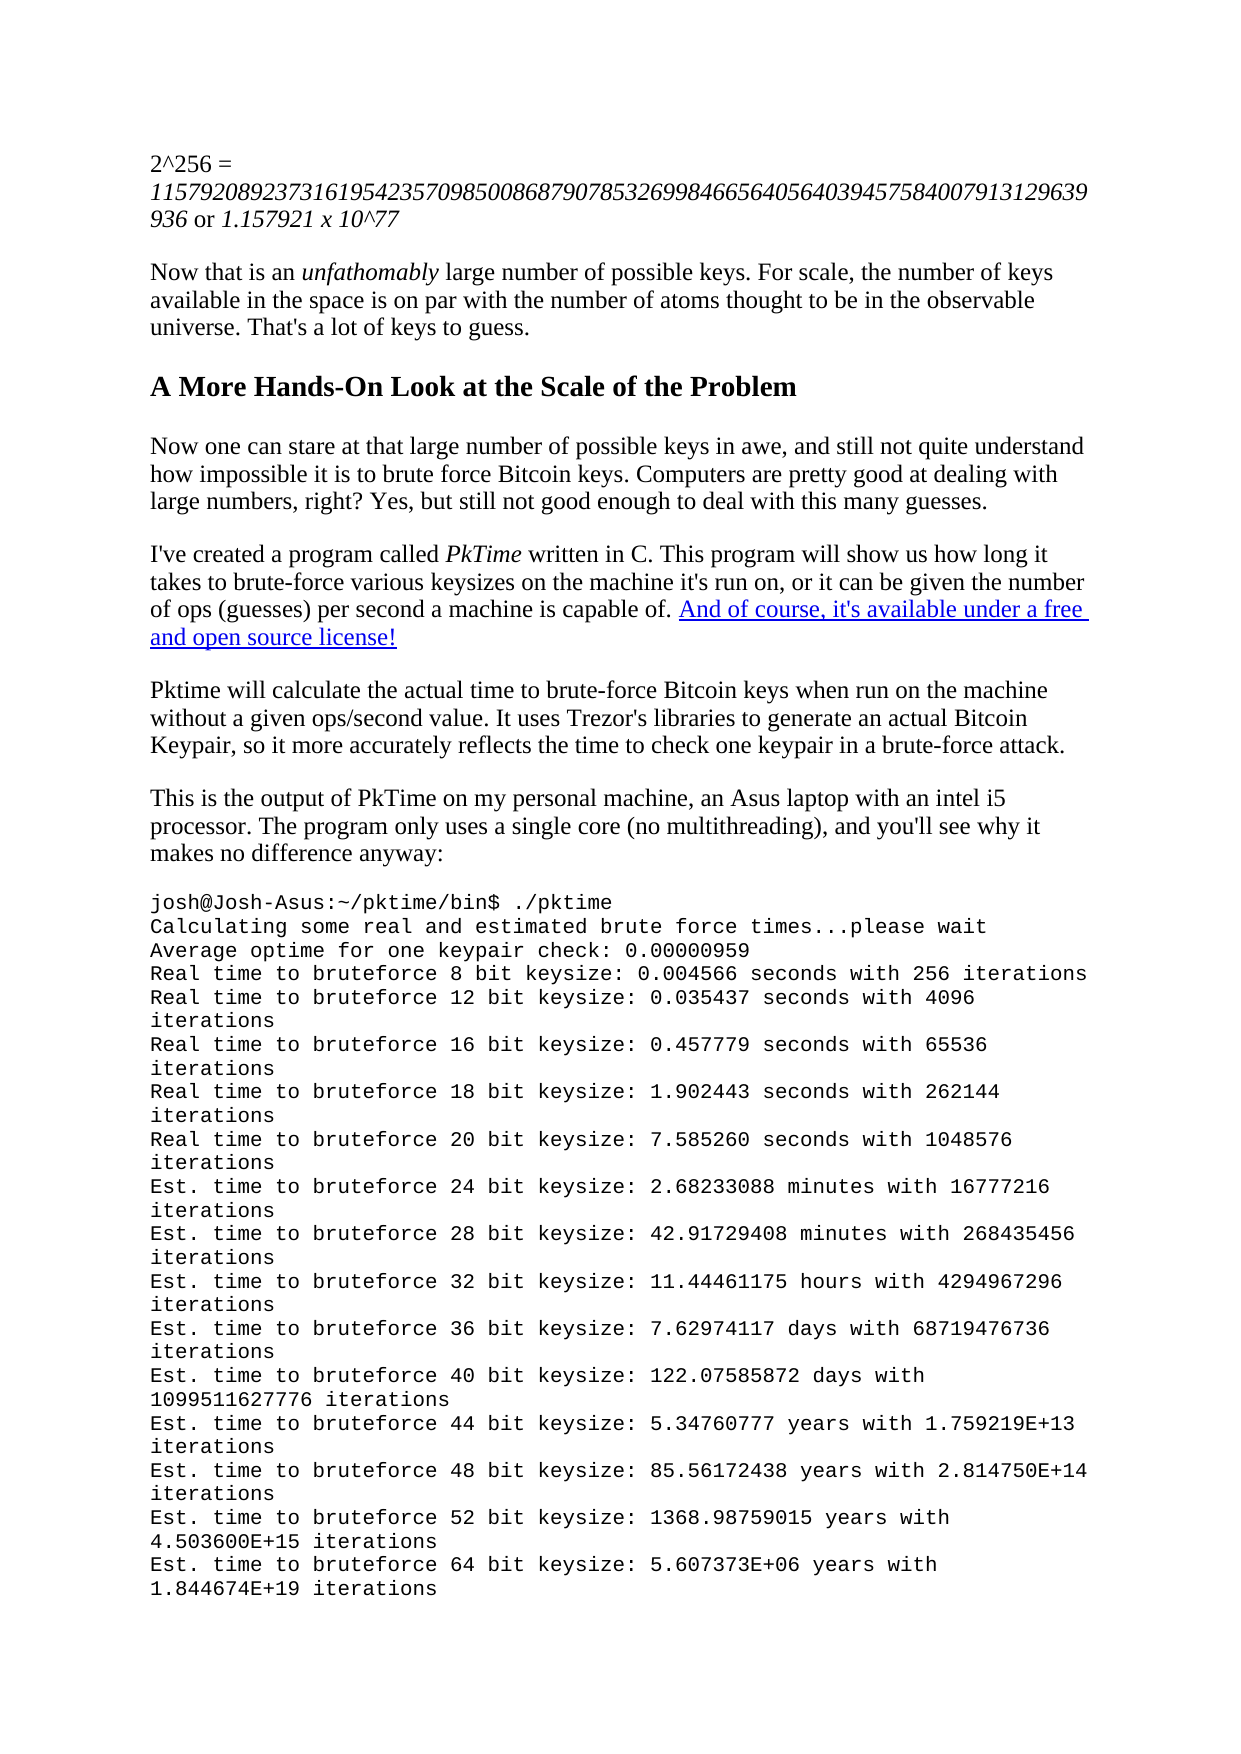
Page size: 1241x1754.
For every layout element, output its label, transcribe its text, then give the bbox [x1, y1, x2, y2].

text I've created a program called PkTime written in C. This program will show us how long it takes to brute-force various keysizes on the machine it's run on, or it can be given the number of ops (guesses) per second a machine is capable of. And of course, it's available under a free and open source license! [150, 540, 1090, 651]
text Est. time to bruteforce 28 bit keysize: 42.91729408 minutes with 268435456 iterations [150, 1223, 1090, 1271]
text Real time to bruteforce 18 bit keysize: 1.902443 seconds with 262144 iterations [150, 1081, 1090, 1129]
text Est. time to bruteforce 36 bit keysize: 7.62974117 days with 68719476736 iterations [150, 1318, 1090, 1365]
text Now one can stare at that large number of possible keys in awe, and still not quite understand how impossible it is to brute force Bitcoin keys. Computers are pretty good at dealing with large numbers, right? Yes, but still not good enough to deal with this many guesses. [150, 432, 1090, 515]
text Real time to bruteforce 16 bit keysize: 0.457779 seconds with 65536 iterations [150, 1034, 1090, 1081]
text Est. time to bruteforce 52 bit keysize: 1368.98759015 years with 4.503600E+15 iterations [150, 1507, 1090, 1554]
text Est. time to bruteforce 24 bit keysize: 2.68233088 minutes with 16777216 iterations [150, 1176, 1090, 1223]
text Real time to bruteforce 20 bit keysize: 7.585260 seconds with 1048576 iterations [150, 1129, 1090, 1176]
text Est. time to bruteforce 32 bit keysize: 11.44461175 hours with 4294967296 iterations [150, 1271, 1090, 1318]
text Calculating some real and estimated brute force times...please wait [150, 916, 1090, 939]
text Est. time to bruteforce 44 bit keysize: 5.34760777 years with 1.759219E+13 iterations [150, 1412, 1090, 1460]
text Real time to bruteforce 12 bit keysize: 0.035437 seconds with 4096 iterations [150, 987, 1090, 1034]
text Est. time to bruteforce 64 bit keysize: 5.607373E+06 years with 1.844674E+19 iterations [150, 1554, 1090, 1602]
text Average optime for one keypair check: 0.00000959 [150, 939, 1090, 963]
text Now that is an unfathomably large number of possible keys. For scale, the number of keys available in the space is on par with the number of atoms thought to be in the observable universe. That's a lot of keys to guess. [150, 258, 1090, 341]
text Est. time to bruteforce 40 bit keysize: 122.07585872 days with 1099511627776 iterations [150, 1365, 1090, 1412]
text Est. time to bruteforce 48 bit keysize: 85.56172438 years with 2.814750E+14 iterations [150, 1460, 1090, 1507]
text 2^256 = 115792089237316195423570985008687907853269984665640564039457584007913129639936 or 1.157921 x 10^77 [150, 150, 1090, 233]
text josh@Josh-Asus:~/pktime/bin$ ./pktime [150, 892, 1090, 916]
text Real time to bruteforce 8 bit keysize: 0.004566 seconds with 256 iterations [150, 963, 1090, 987]
text Pktime will calculate the actual time to brute-force Bitcoin keys when run on the machine without a given ops/second value. It uses Trezor's libraries to generate an actual Bitcoin Keypair, so it more accurately reflects the time to check one keypair in a brute-force attack. [150, 676, 1090, 759]
text This is the output of PkTime on my personal machine, an Asus laptop with an intel i5 processor. The program only uses a single core (no multithreading), and you'll see why it makes no difference anyway: [150, 784, 1090, 867]
subtitle A More Hands-On Look at the Scale of the Problem [150, 371, 1090, 403]
